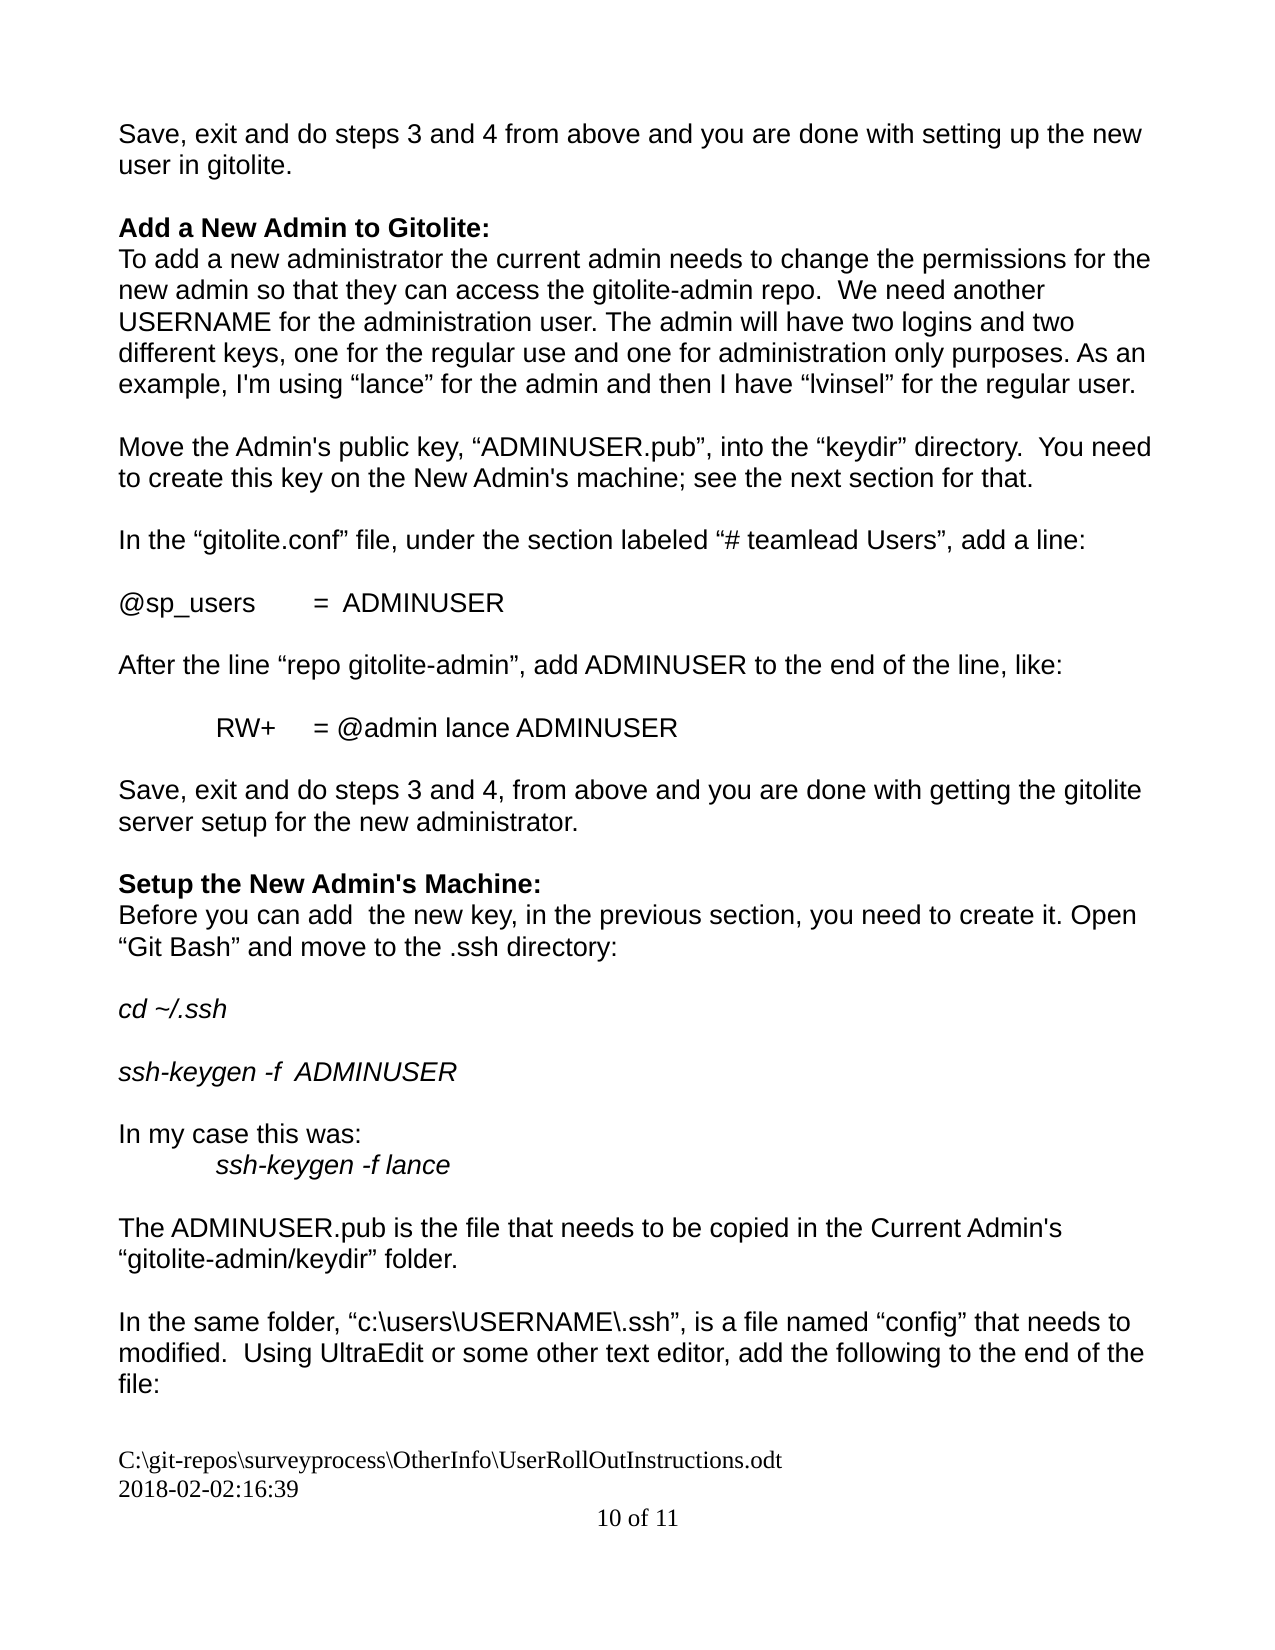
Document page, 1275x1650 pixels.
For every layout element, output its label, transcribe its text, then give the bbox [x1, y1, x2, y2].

text ssh-keygen -f ADMINUSER [118, 1056, 1157, 1087]
text In the “gitolite.conf” file, under the section labeled “# teamlead Users”, add a line: [118, 524, 1157, 556]
text Before you can add the new key, in the previous section, you need to create it. Open “Git Bash” and move to the .ssh directory: [118, 899, 1157, 962]
text cd ~/.ssh [118, 993, 1157, 1024]
text RW+ = @admin lance ADMINUSER [118, 712, 1157, 743]
text In my case this was: [118, 1118, 1157, 1149]
text To add a new administrator the current admin needs to change the permissions for the new admin so that they can access the gitolite-admin repo. We need another USERNAME for the administration user. The admin will have two logins and two different keys, one for the regular use and one for administration only purposes. As an example, I'm using “lance” for the admin and then I have “lvinsel” for the regular user. [118, 243, 1157, 399]
text Move the Admin's public key, “ADMINUSER.pub”, into the “keydir” directory. You need to create this key on the New Admin's machine; see the next section for that. [118, 431, 1157, 493]
text The ADMINUSER.pub is the file that needs to be copied in the Current Admin's “gitolite-admin/keydir” folder. [118, 1212, 1157, 1274]
text Setup the New Admin's Machine: [118, 868, 1157, 899]
text @sp_users = ADMINUSER [118, 587, 1157, 618]
text Save, exit and do steps 3 and 4, from above and you are done with getting the gitolite server setup for the new administrator. [118, 774, 1157, 837]
text Save, exit and do steps 3 and 4 from above and you are done with setting up the new user in gitolite. [118, 118, 1157, 181]
text In the same folder, “c:\users\USERNAME\.ssh”, is a file named “config” that needs to modified. Using UltraEdit or some other text editor, add the following to the end of the file: [118, 1306, 1157, 1399]
text Add a New Admin to Gitolite: [118, 212, 1157, 243]
text After the line “repo gitolite-admin”, add ADMINUSER to the end of the line, like: [118, 649, 1157, 681]
text ssh-keygen -f lance [118, 1149, 1157, 1181]
